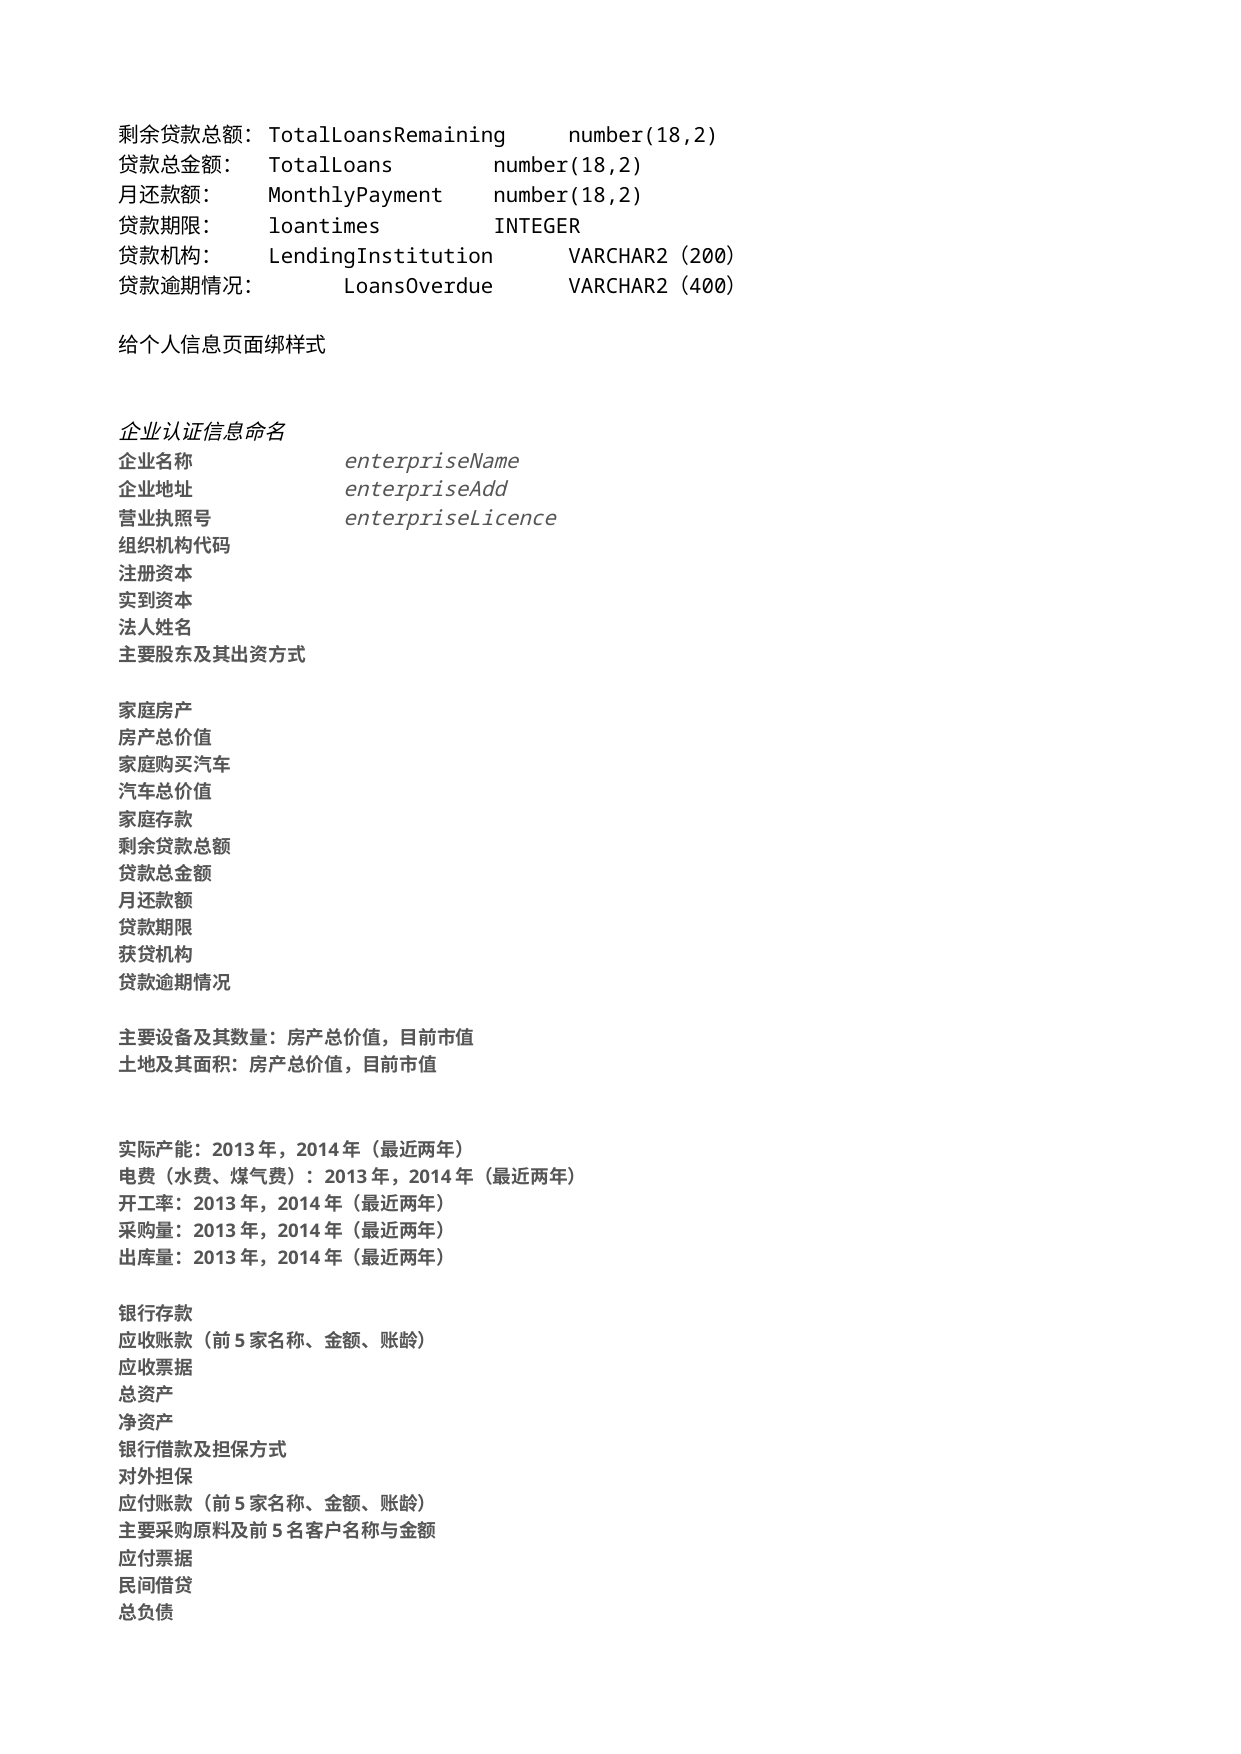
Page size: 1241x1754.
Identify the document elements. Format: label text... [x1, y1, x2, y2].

text 月还款额： MonthlyPayment number(18,2) [118, 179, 1122, 209]
text 企业名称 enterpriseName [118, 446, 1122, 474]
text 电费（水费、煤气费）：2013年，2014年（最近两年） [118, 1161, 1122, 1188]
text 土地及其面积：房产总价值，目前市值 [118, 1050, 1122, 1077]
text 贷款总金额 [118, 858, 1122, 886]
text 实际产能：2013年，2014年（最近两年） [118, 1134, 1122, 1161]
text 贷款逾期情况 [118, 967, 1122, 994]
text 出库量：2013年，2014年（最近两年） [118, 1243, 1122, 1270]
text 主要设备及其数量：房产总价值，目前市值 [118, 1023, 1122, 1050]
text 给个人信息页面绑样式 [118, 328, 1122, 359]
text 家庭购买汽车 [118, 750, 1122, 777]
text 民间借贷 [118, 1570, 1122, 1598]
text 对外担保 [118, 1462, 1122, 1489]
text 企业地址 enterpriseAdd [118, 474, 1122, 503]
text 贷款期限： loantimes INTEGER [118, 209, 1122, 239]
text 组织机构代码 [118, 531, 1122, 558]
text 应收账款（前5家名称、金额、账龄） [118, 1326, 1122, 1353]
text 家庭房产 [118, 695, 1122, 723]
text 主要股东及其出资方式 [118, 640, 1122, 667]
text 贷款机构： LendingInstitution VARCHAR2（200） [118, 239, 1122, 270]
text 企业认证信息命名 [118, 416, 1122, 446]
text 剩余贷款总额： TotalLoansRemaining number(18,2) [118, 118, 1122, 148]
text 家庭存款 [118, 804, 1122, 831]
text 采购量：2013年，2014年（最近两年） [118, 1216, 1122, 1243]
text 剩余贷款总额 [118, 831, 1122, 858]
text 房产总价值 [118, 723, 1122, 750]
text 营业执照号 enterpriseLicence [118, 503, 1122, 531]
text 应付票据 [118, 1543, 1122, 1570]
text 净资产 [118, 1407, 1122, 1434]
text 总负债 [118, 1598, 1122, 1625]
text 应付账款（前5家名称、金额、账龄） [118, 1489, 1122, 1516]
text 贷款期限 [118, 913, 1122, 940]
text 获贷机构 [118, 940, 1122, 967]
text 应收票据 [118, 1353, 1122, 1380]
text 总资产 [118, 1380, 1122, 1407]
text 贷款总金额： TotalLoans number(18,2) [118, 148, 1122, 179]
text 注册资本 [118, 558, 1122, 585]
text 主要采购原料及前5名客户名称与金额 [118, 1516, 1122, 1543]
text 法人姓名 [118, 613, 1122, 640]
text 开工率：2013年，2014年（最近两年） [118, 1188, 1122, 1216]
text 实到资本 [118, 585, 1122, 613]
text 银行借款及担保方式 [118, 1434, 1122, 1462]
text 汽车总价值 [118, 777, 1122, 804]
text 银行存款 [118, 1298, 1122, 1326]
text 月还款额 [118, 886, 1122, 913]
text 贷款逾期情况： LoansOverdue VARCHAR2（400） [118, 270, 1122, 300]
